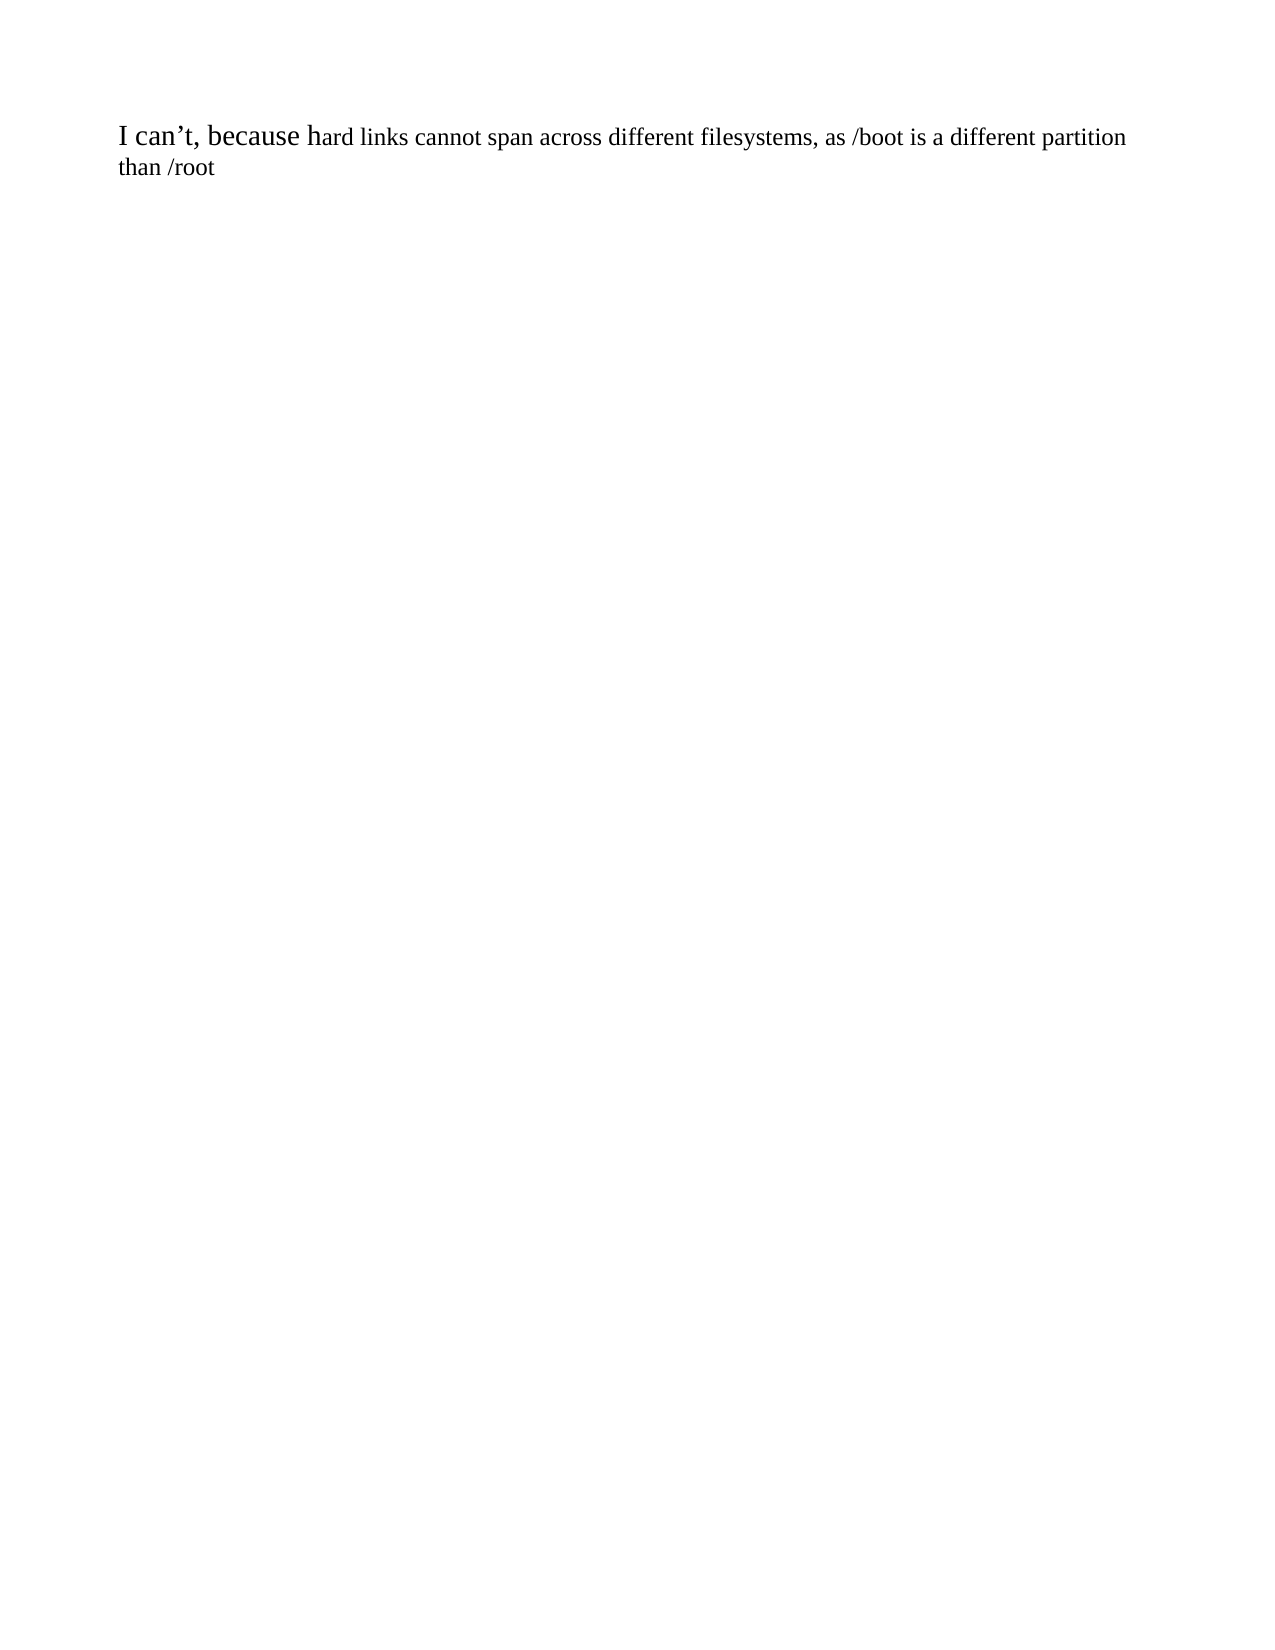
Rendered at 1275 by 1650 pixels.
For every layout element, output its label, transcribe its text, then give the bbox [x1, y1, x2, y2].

text I can’t, because hard links cannot span across different filesystems, as /boot is a different partition than /root [118, 118, 1157, 180]
